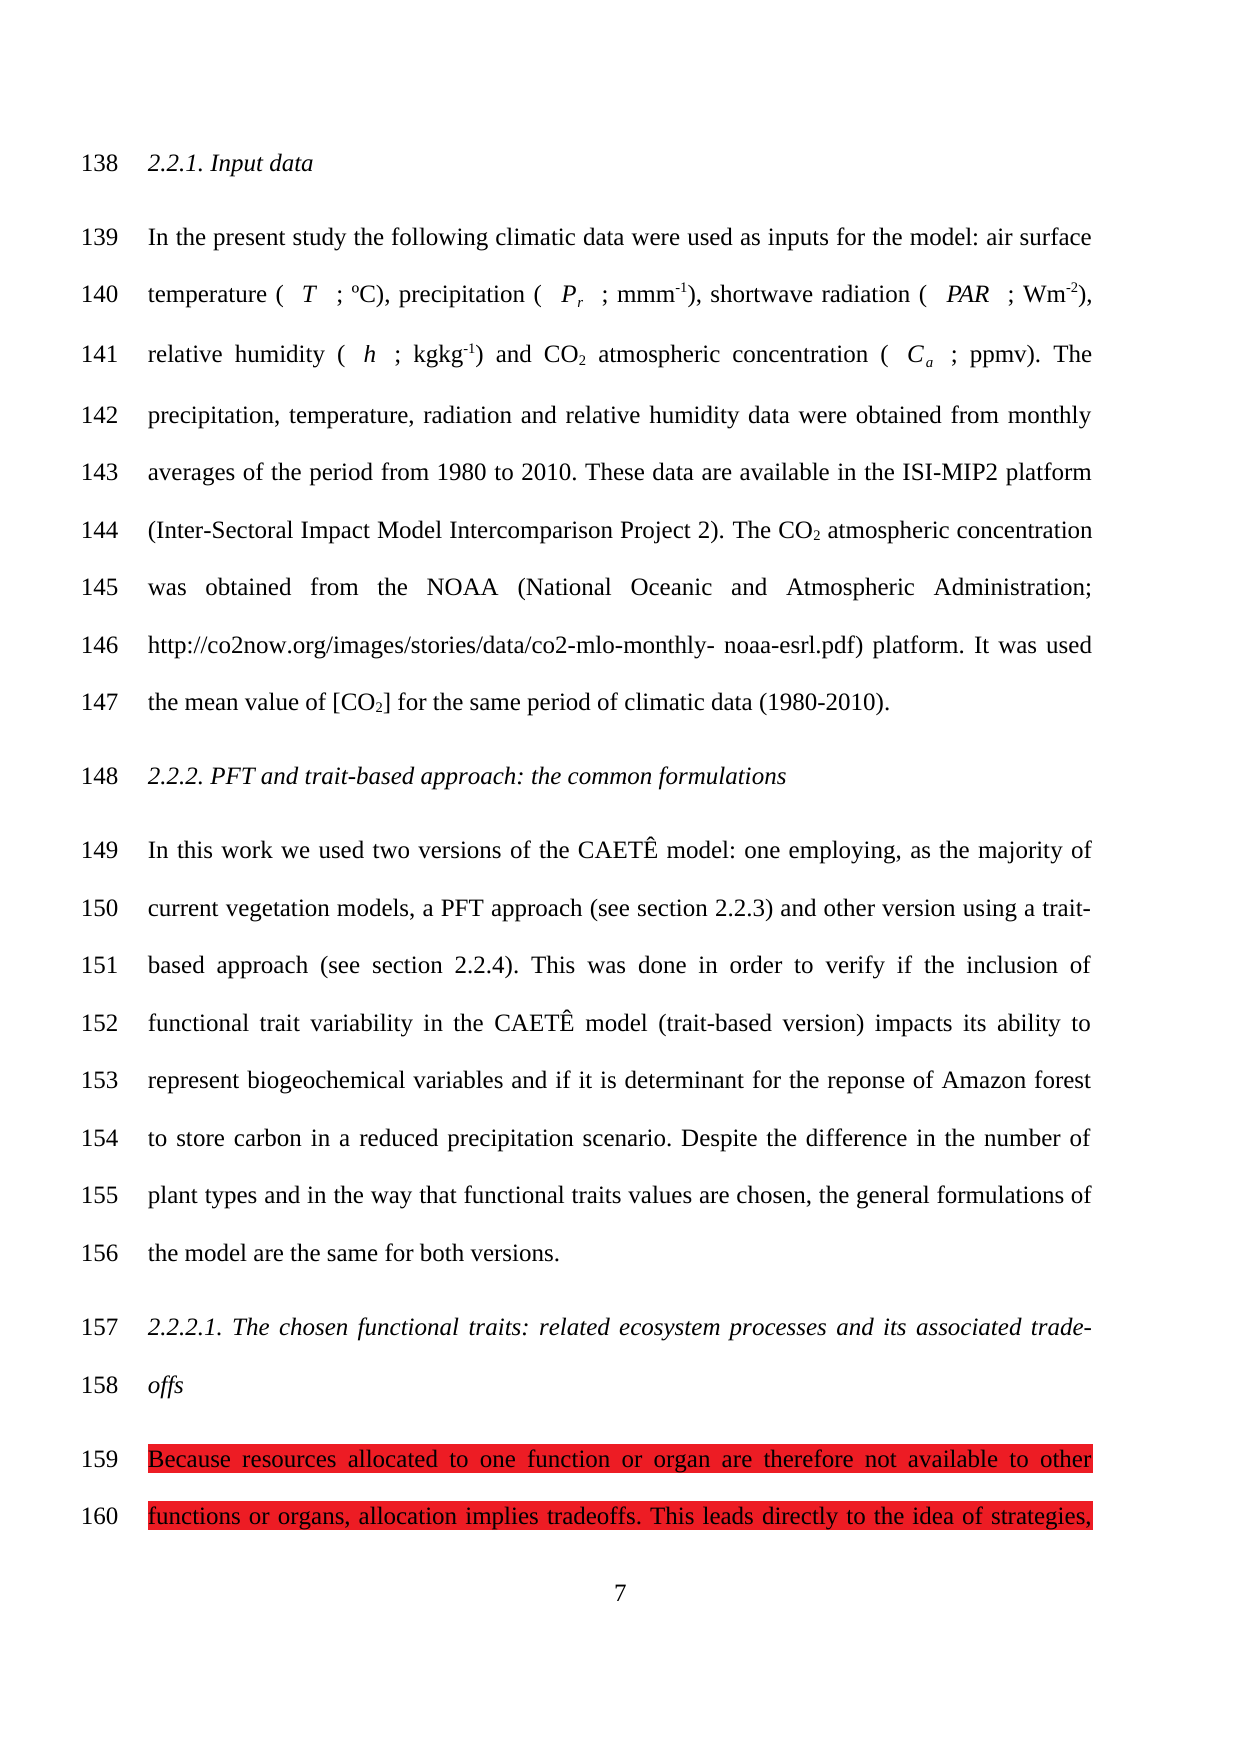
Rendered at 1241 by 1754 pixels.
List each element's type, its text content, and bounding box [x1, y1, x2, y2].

text 2.2.1. Input data [148, 148, 1093, 176]
text In the present study the following climatic data were used as inputs for the model: air surface temperature (; ºC), precipitation (; mmm-1), shortwave radiation (; Wm-2), relative humidity (; kgkg-1) and CO2 atmospheric concentration (; ppmv). The precipitation, temperature, radiation and relative humidity data were obtained from monthly averages of the period from 1980 to 2010. These data are available in the ISI-MIP2 platform (Inter-Sectoral Impact Model Intercomparison Project 2). The CO2 atmospheric concentration was obtained from the NOAA (National Oceanic and Atmospheric Administration; http://co2now.org/images/stories/data/co2-mlo-monthly- noaa-esrl.pdf) platform. It was used the mean value of [CO2] for the same period of climatic data (1980-2010). [148, 222, 1093, 716]
text 2.2.2.1. The chosen functional traits: related ecosystem processes and its associated trade-offs [148, 1312, 1093, 1398]
text In this work we used two versions of the CAETÊ model: one employing, as the majority of current vegetation models, a PFT approach (see section 2.2.3) and other version using a trait-based approach (see section 2.2.4). This was done in order to verify if the inclusion of functional trait variability in the CAETÊ model (trait-based version) impacts its ability to represent biogeochemical variables and if it is determinant for the reponse of Amazon forest to store carbon in a reduced precipitation scenario. Despite the difference in the number of plant types and in the way that functional traits values are chosen, the general formulations of the model are the same for both versions. [148, 836, 1093, 1267]
text Because resources allocated to one function or organ are therefore not available to other functions or organs, allocation implies tradeoffs. This leads directly to the idea of strategies, [148, 1444, 1093, 1530]
text 2.2.2. PFT and trait-based approach: the common formulations [148, 761, 1093, 790]
